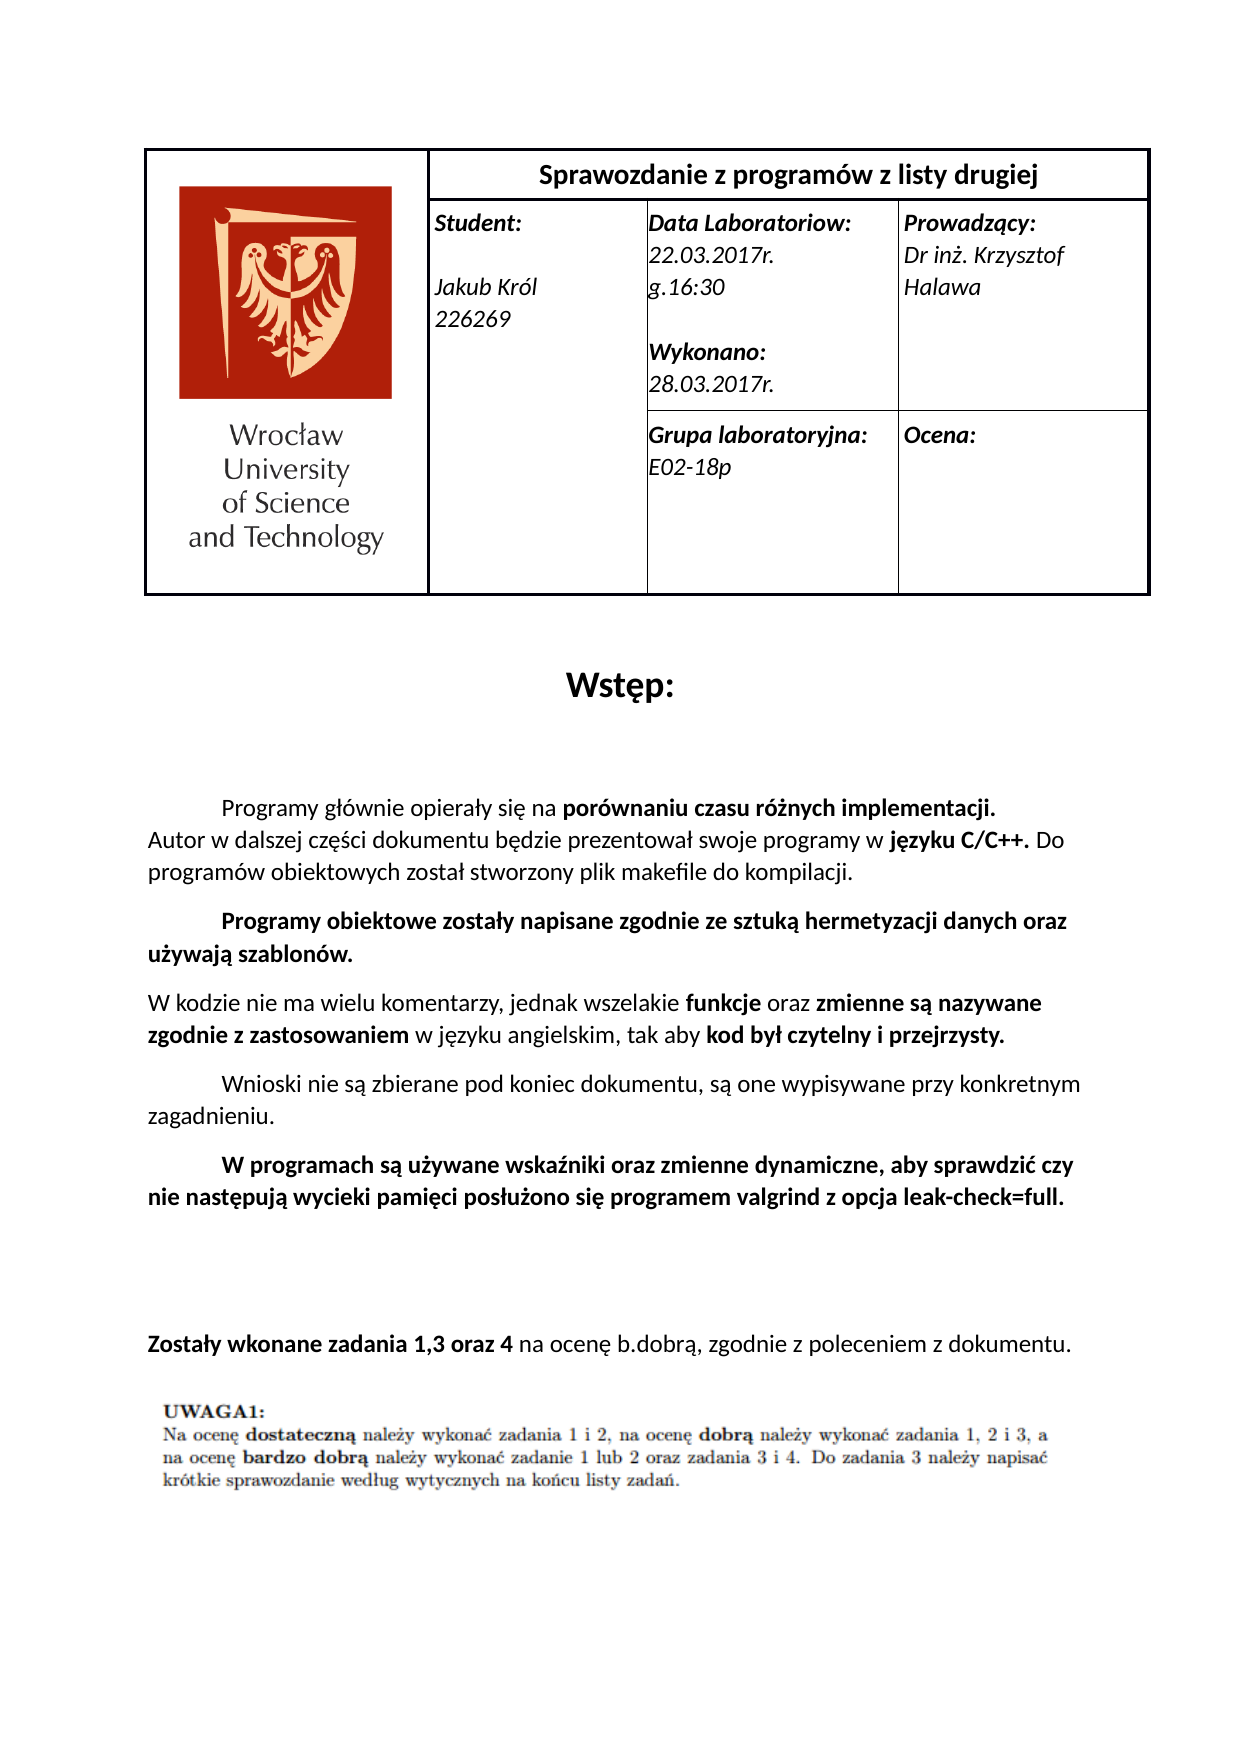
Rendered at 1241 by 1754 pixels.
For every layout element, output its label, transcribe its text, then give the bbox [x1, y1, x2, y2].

text W kodzie nie ma wielu komentarzy, jednak wszelakie funkcje oraz zmienne są nazywane zgodnie z zastosowaniem w języku angielskim, tak aby kod był czytelny i przejrzysty. [148, 987, 1093, 1049]
text Programy głównie opierały się na porównaniu czasu różnych implementacji. Autor w dalszej części dokumentu będzie prezentował swoje programy w języku C/C++. Do programów obiektowych został stworzony plik makefile do kompilacji. [148, 792, 1093, 887]
table_header Sprawozdanie z programów z listy drugiej [430, 151, 1147, 198]
table_cell Prowadzący: Dr inż. Krzysztof Halawa [899, 201, 1147, 410]
table_cell Ocena: [899, 411, 1147, 593]
text W programach są używane wskaźniki oraz zmienne dynamiczne, aby sprawdzić czy nie następują wycieki pamięci posłużono się programem valgrind z opcja leak-check=full. [148, 1149, 1093, 1212]
text Programy obiektowe zostały napisane zgodnie ze sztuką hermetyzacji danych oraz używają szablonów. [148, 905, 1093, 968]
text Wstęp: [148, 661, 1093, 707]
table_header [147, 151, 427, 593]
text Wnioski nie są zbierane pod koniec dokumentu, są one wypisywane przy konkretnym zagadnieniu. [148, 1068, 1093, 1131]
table_cell Data Laboratoriow: 22.03.2017r. g.16:30 Wykonano: 28.03.2017r. [648, 201, 898, 410]
picture [147, 1377, 1093, 1513]
table_cell Student: Jakub Król 226269 [430, 201, 647, 593]
picture [151, 156, 423, 580]
table_cell Grupa laboratoryjna: E02-18p [648, 411, 898, 593]
text Zostały wkonane zadania 1,3 oraz 4 na ocenę b.dobrą, zgodnie z poleceniem z dokumentu. [148, 1328, 1093, 1359]
